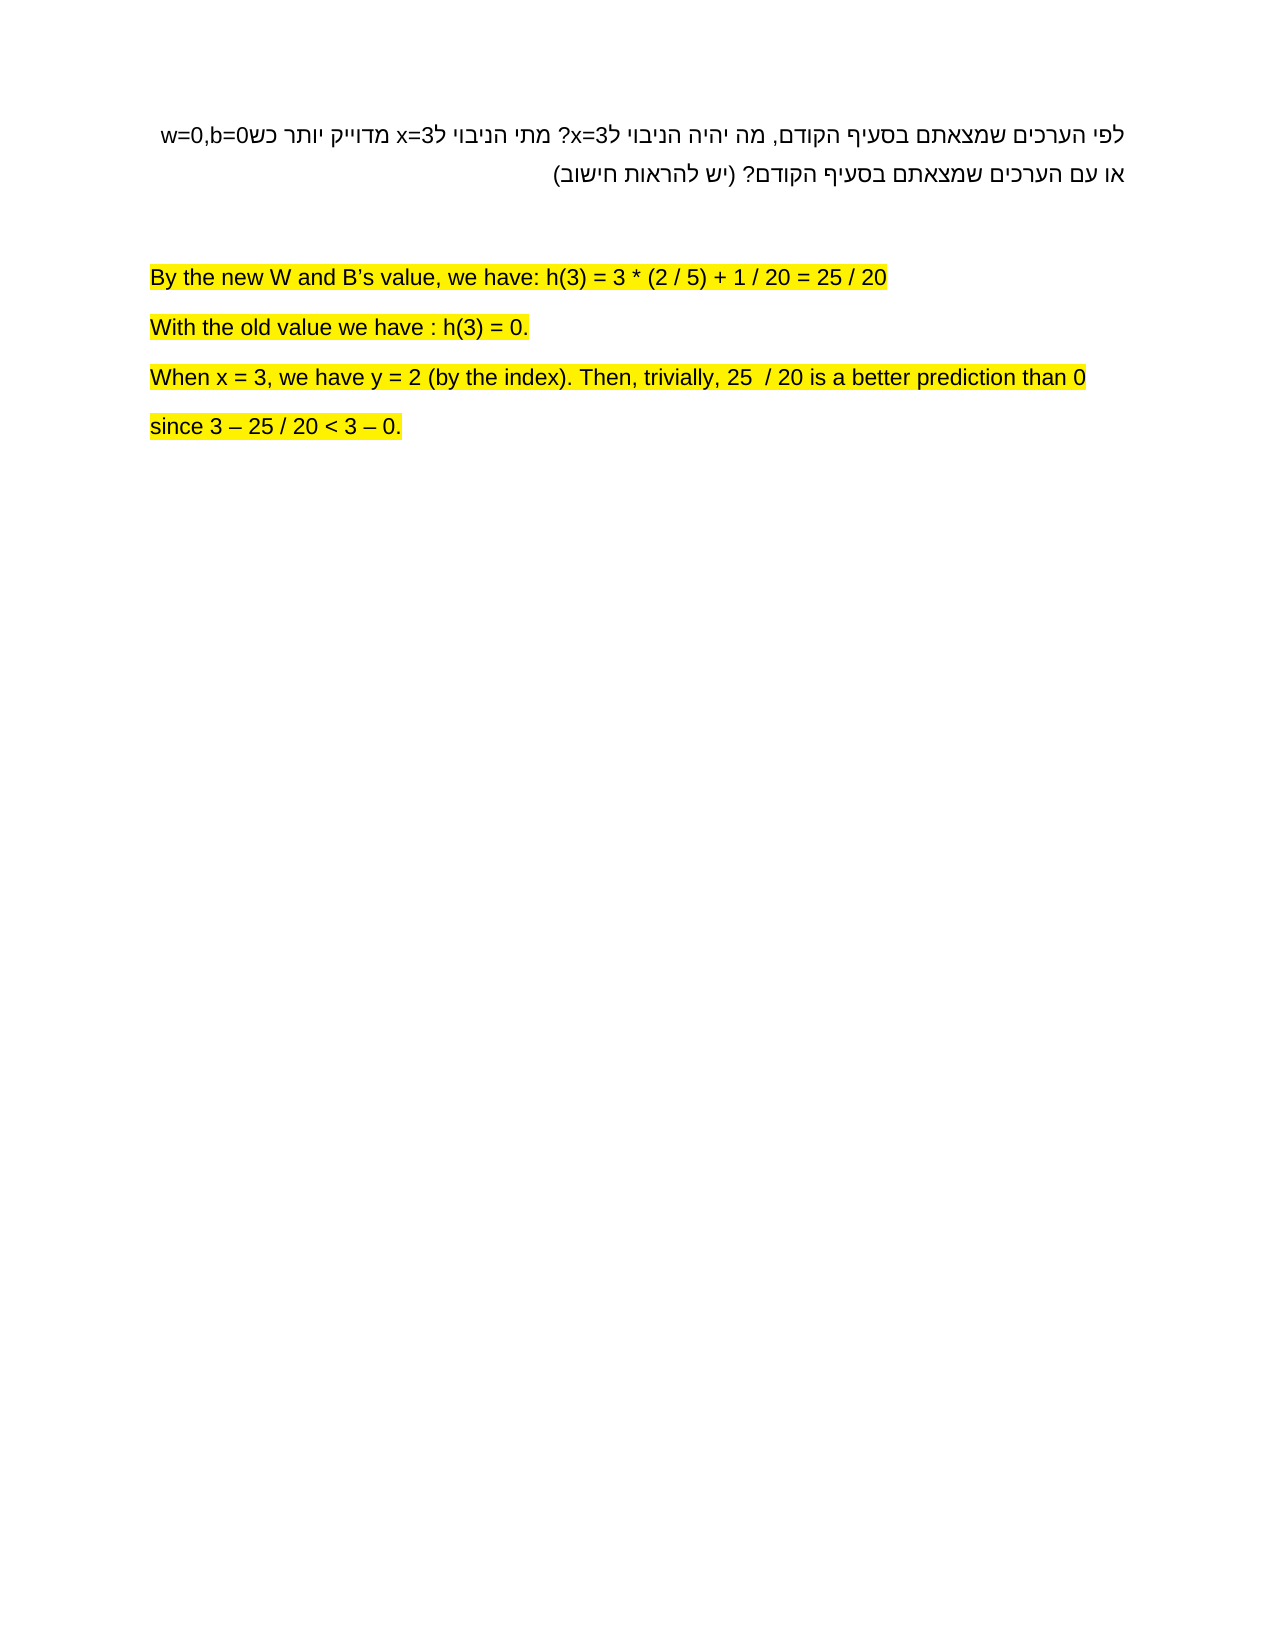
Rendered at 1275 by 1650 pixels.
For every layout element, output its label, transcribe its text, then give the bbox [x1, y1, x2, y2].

text When x = 3, we have y = 2 (by the index). Then, trivially, 25 / 20 is a better prediction than 0 [150, 363, 1125, 390]
text since 3 – 25 / 20 < 3 – 0. [150, 413, 1125, 440]
text By the new W and B’s value, we have: h(3) = 3 * (2 / 5) + 1 / 20 = 25 / 20 [150, 264, 1125, 290]
text With the old value we have : h(3) = 0. [150, 313, 1125, 340]
text לפי הערכים שמצאתם בסעיף הקודם, מה יהיה הניבוי לx=3? מתי הניבוי לx=3 מדוייק יותר כשw=0,b=0 או עם הערכים שמצאתם בסעיף הקודם? (יש להראות חישוב) [150, 122, 1125, 188]
